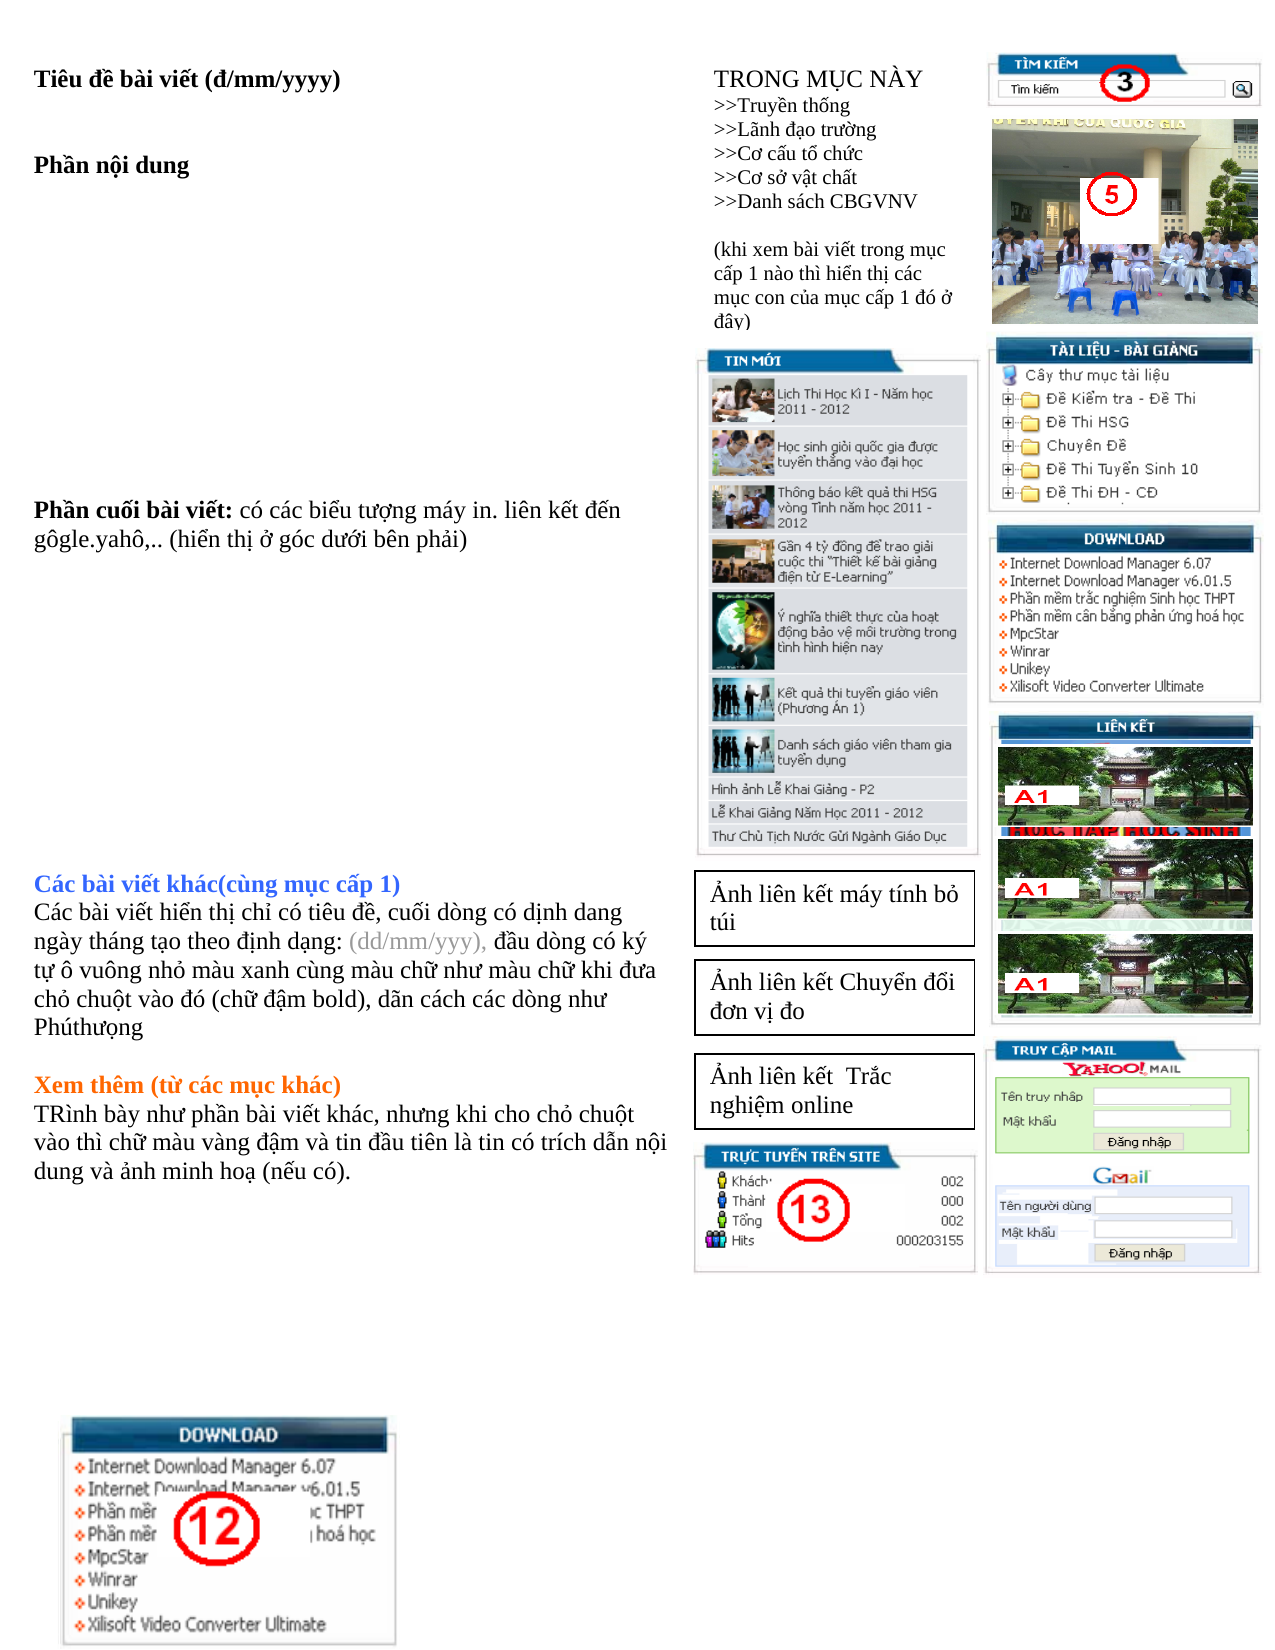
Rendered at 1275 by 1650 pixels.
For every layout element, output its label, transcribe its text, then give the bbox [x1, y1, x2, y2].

text >>Truyền thống [714, 92, 962, 117]
text >>Danh sách CBGVNV [714, 189, 962, 213]
picture [695, 348, 981, 861]
text TRình bày như phần bài viết khác, nhưng khi cho chỏ chuột vào thì chữ màu vàng đậm và tin đầu tiên là tin có trích dẫn nội dung và ảnh minh hoạ (nếu có). [34, 1099, 667, 1185]
text >>Lãnh đạo trường [714, 117, 962, 141]
text TRONG MỤC NÀY [714, 64, 962, 92]
picture [990, 115, 1259, 326]
picture [985, 331, 1264, 516]
text Phần cuối bài viết: có các biểu tượng máy in. liên kết đến gôgle.yahô,.. (hiển thị ở góc dưới bên phải) [34, 495, 667, 552]
text Các bài viết hiển thị chỉ có tiêu đề, cuối dòng có dịnh dang ngày tháng tạo theo định dạng: (dd/mm/yyy), đầu dòng có ký tự ô vuông nhỏ màu xanh cùng màu chữ như màu chữ khi đưa chỏ chuột vào đó (chữ đậm bold), dãn cách các dòng như Phúthưọng [34, 897, 667, 1041]
picture [693, 1142, 978, 1275]
text >>Cơ sở vật chất [714, 165, 962, 189]
picture [982, 1036, 1264, 1278]
text Các bài viết khác(cùng mục cấp 1) [34, 869, 667, 897]
picture [60, 1415, 398, 1649]
text Phần nội dung [34, 150, 667, 179]
picture [986, 52, 1263, 108]
text >>Cơ cấu tổ chức [714, 141, 962, 165]
picture [989, 711, 1262, 1028]
text Tiêu đề bài viết (đ/mm/yyyy) [34, 64, 667, 92]
text (khi xem bài viết trong mục cấp 1 nào thì hiển thị các mục con của mục cấp 1 đó ở đây) [714, 237, 962, 330]
picture [987, 516, 1265, 708]
text Xem thêm (từ các mục khác) [34, 1070, 667, 1099]
